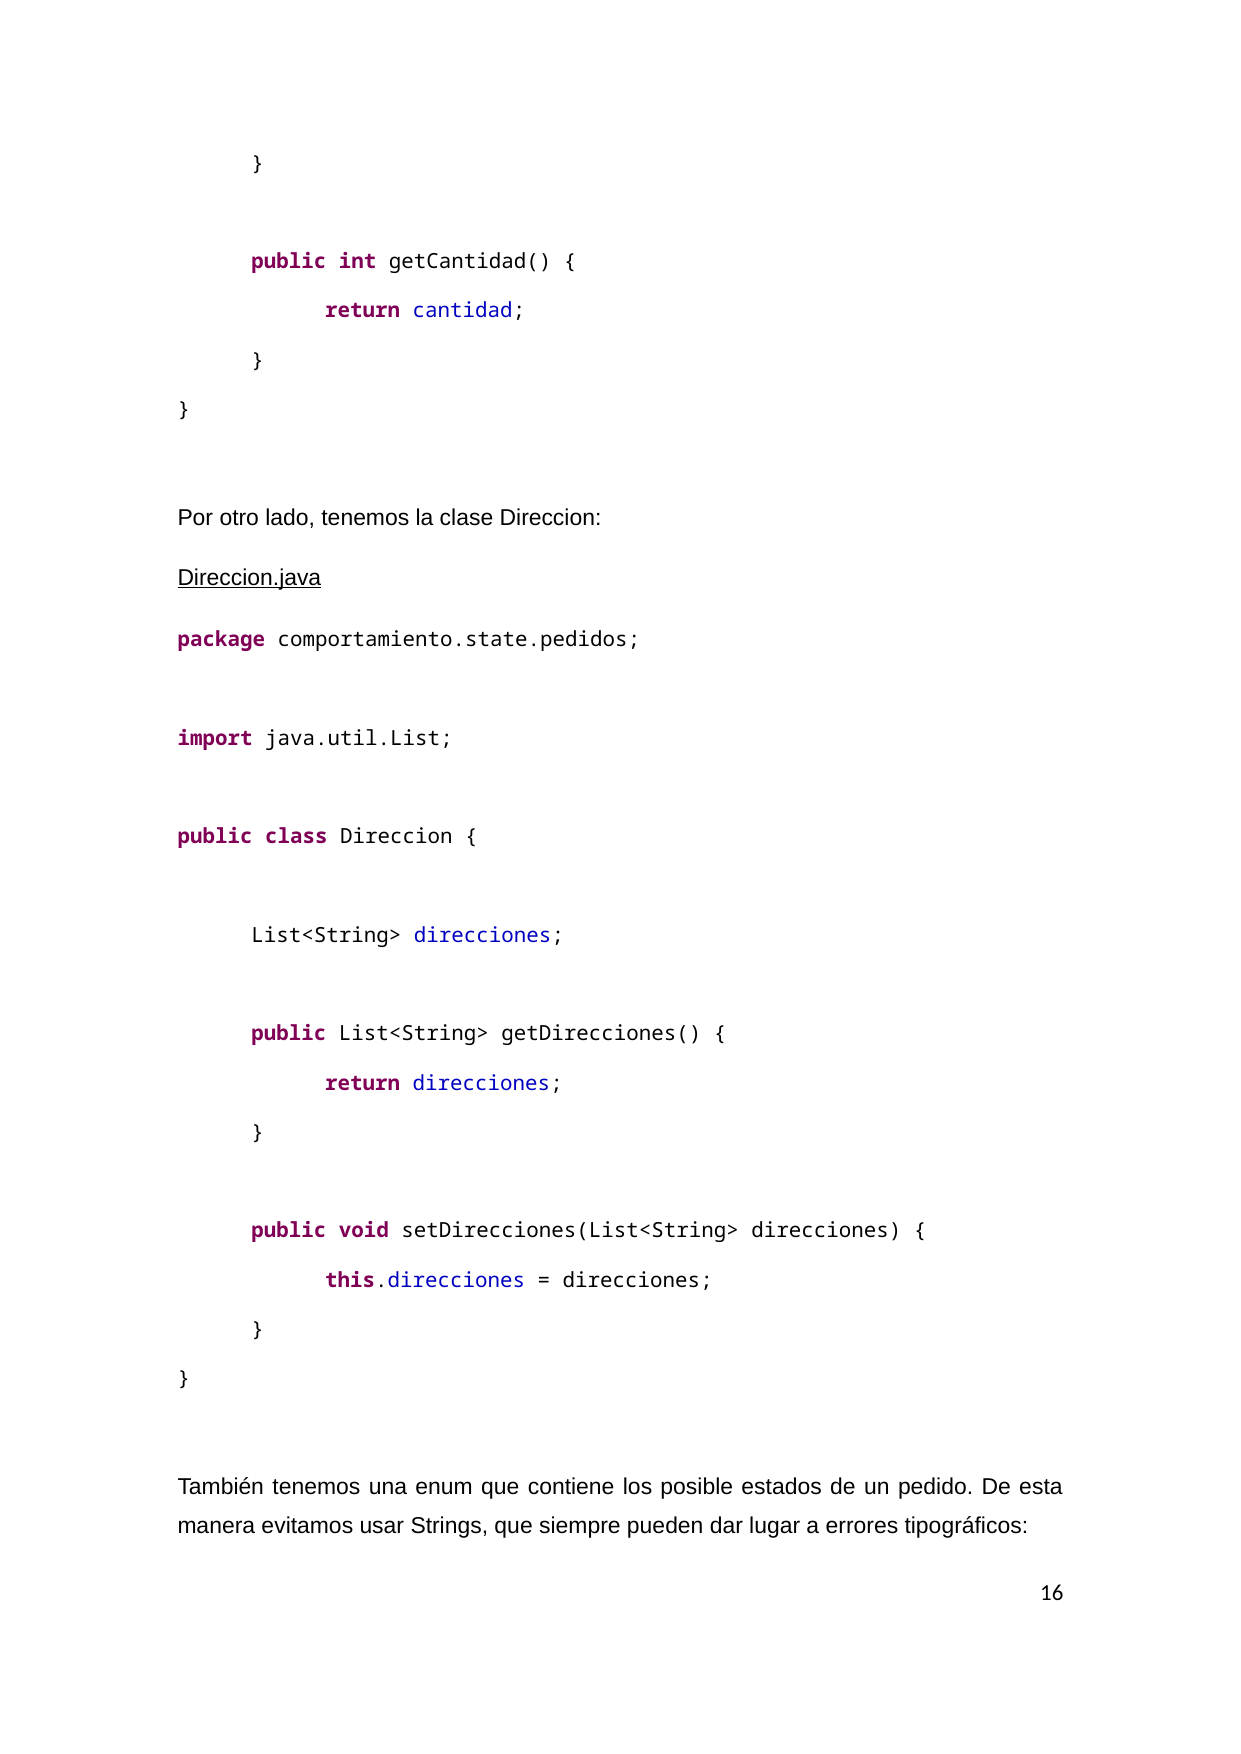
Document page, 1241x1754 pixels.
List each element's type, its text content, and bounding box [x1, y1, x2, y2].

text package comportamiento.state.pedidos; [177, 624, 1063, 653]
text } [177, 1363, 1063, 1392]
text return direcciones; [177, 1068, 1063, 1096]
text Por otro lado, tenemos la clase Direccion: [177, 503, 1063, 530]
text public void setDirecciones(List<String> direcciones) { [177, 1215, 1063, 1244]
text Direccion.java [177, 564, 1063, 590]
text public int getCantidad() { [177, 246, 1063, 274]
text return cantidad; [177, 295, 1063, 324]
text this.direcciones = direcciones; [177, 1265, 1063, 1293]
text import java.util.List; [177, 723, 1063, 751]
text List<String> direcciones; [177, 920, 1063, 948]
text } [177, 394, 1063, 422]
text } [177, 345, 1063, 373]
text } [177, 1314, 1063, 1342]
text También tenemos una enum que contiene los posible estados de un pedido. De esta manera evitamos usar Strings, que siempre pueden dar lugar a errores tipográficos: [177, 1473, 1063, 1539]
text public class Direccion { [177, 821, 1063, 850]
text public List<String> getDirecciones() { [177, 1018, 1063, 1047]
text } [177, 148, 1063, 176]
text } [177, 1117, 1063, 1145]
